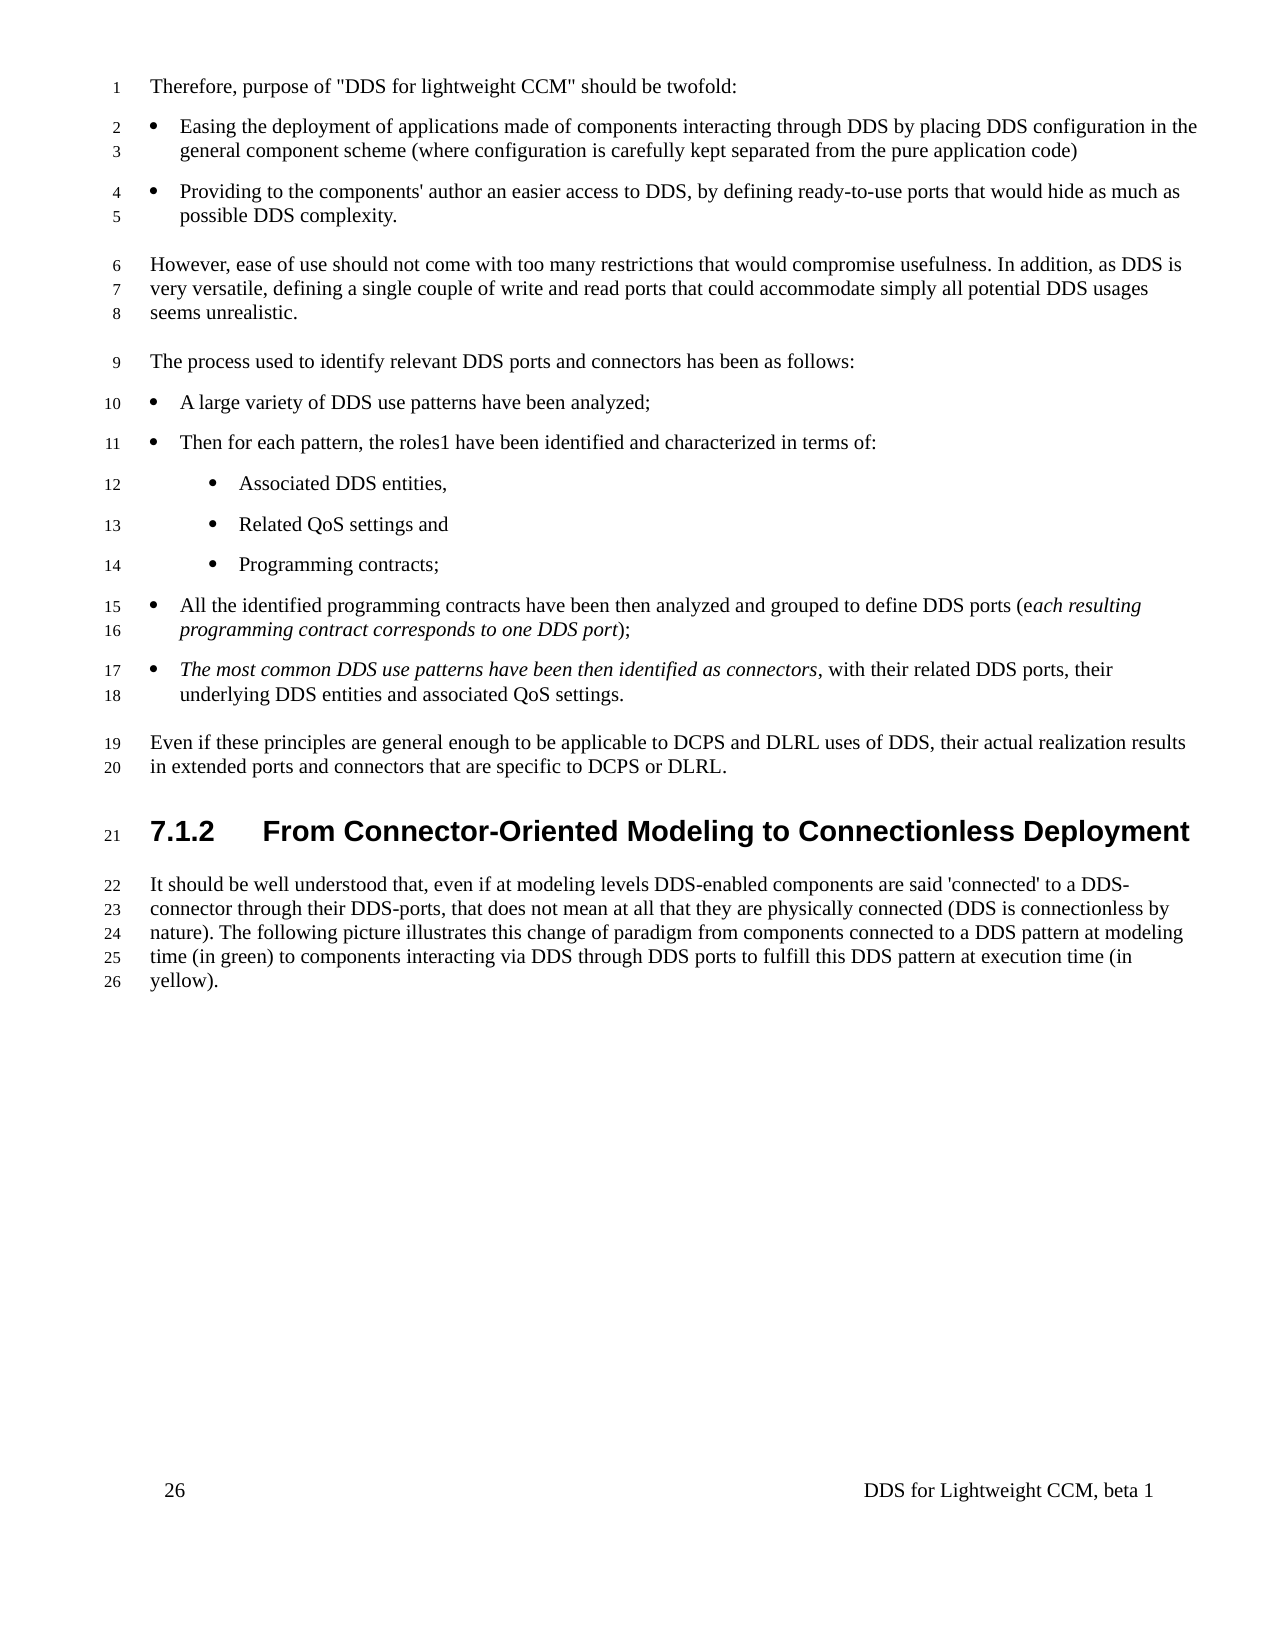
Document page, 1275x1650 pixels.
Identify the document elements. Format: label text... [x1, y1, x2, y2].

list All the identified programming contracts have been then analyzed and grouped to define DDS ports (each resulting programming contract corresponds to one DDS port); [150, 593, 1200, 641]
text Therefore, purpose of "DDS for lightweight CCM" should be twofold: [150, 74, 1200, 98]
text It should be well understood that, even if at modeling levels DDS-enabled components are said 'connected' to a DDS-connector through their DDS-ports, that does not mean at all that they are physically connected (DDS is connectionless by nature). The following picture illustrates this change of paradigm from components connected to a DDS pattern at modeling time (in green) to components interacting via DDS through DDS ports to fulfill this DDS pattern at execution time (in yellow). [150, 872, 1200, 992]
text However, ease of use should not come with too many restrictions that would compromise usefulness. In addition, as DDS is very versatile, defining a single couple of write and read ports that could accommodate simply all potential DDS usages seems unrealistic. [150, 252, 1200, 324]
list Programming contracts; [209, 552, 1200, 576]
list Related QoS settings and [209, 511, 1200, 536]
list Then for each pattern, the roles1 have been identified and characterized in terms of: [150, 430, 1200, 454]
text The process used to identify relevant DDS ports and connectors has been as follows: [150, 349, 1200, 373]
text Even if these principles are general enough to be applicable to DCPS and DLRL uses of DDS, their actual realization results in extended ports and connectors that are specific to DCPS or DLRL. [150, 730, 1200, 778]
subtitle From Connector-Oriented Modeling to Connectionless Deployment [150, 814, 1200, 847]
list Associated DDS entities, [209, 471, 1200, 495]
list Easing the deployment of applications made of components interacting through DDS by placing DDS configuration in the general component scheme (where configuration is carefully kept separated from the pure application code) [150, 114, 1200, 162]
list Providing to the components' author an easier access to DDS, by defining ready-to-use ports that would hide as much as possible DDS complexity. [150, 179, 1200, 227]
list The most common DDS use patterns have been then identified as connectors, with their related DDS ports, their underlying DDS entities and associated QoS settings. [150, 657, 1200, 706]
list A large variety of DDS use patterns have been analyzed; [150, 389, 1200, 414]
